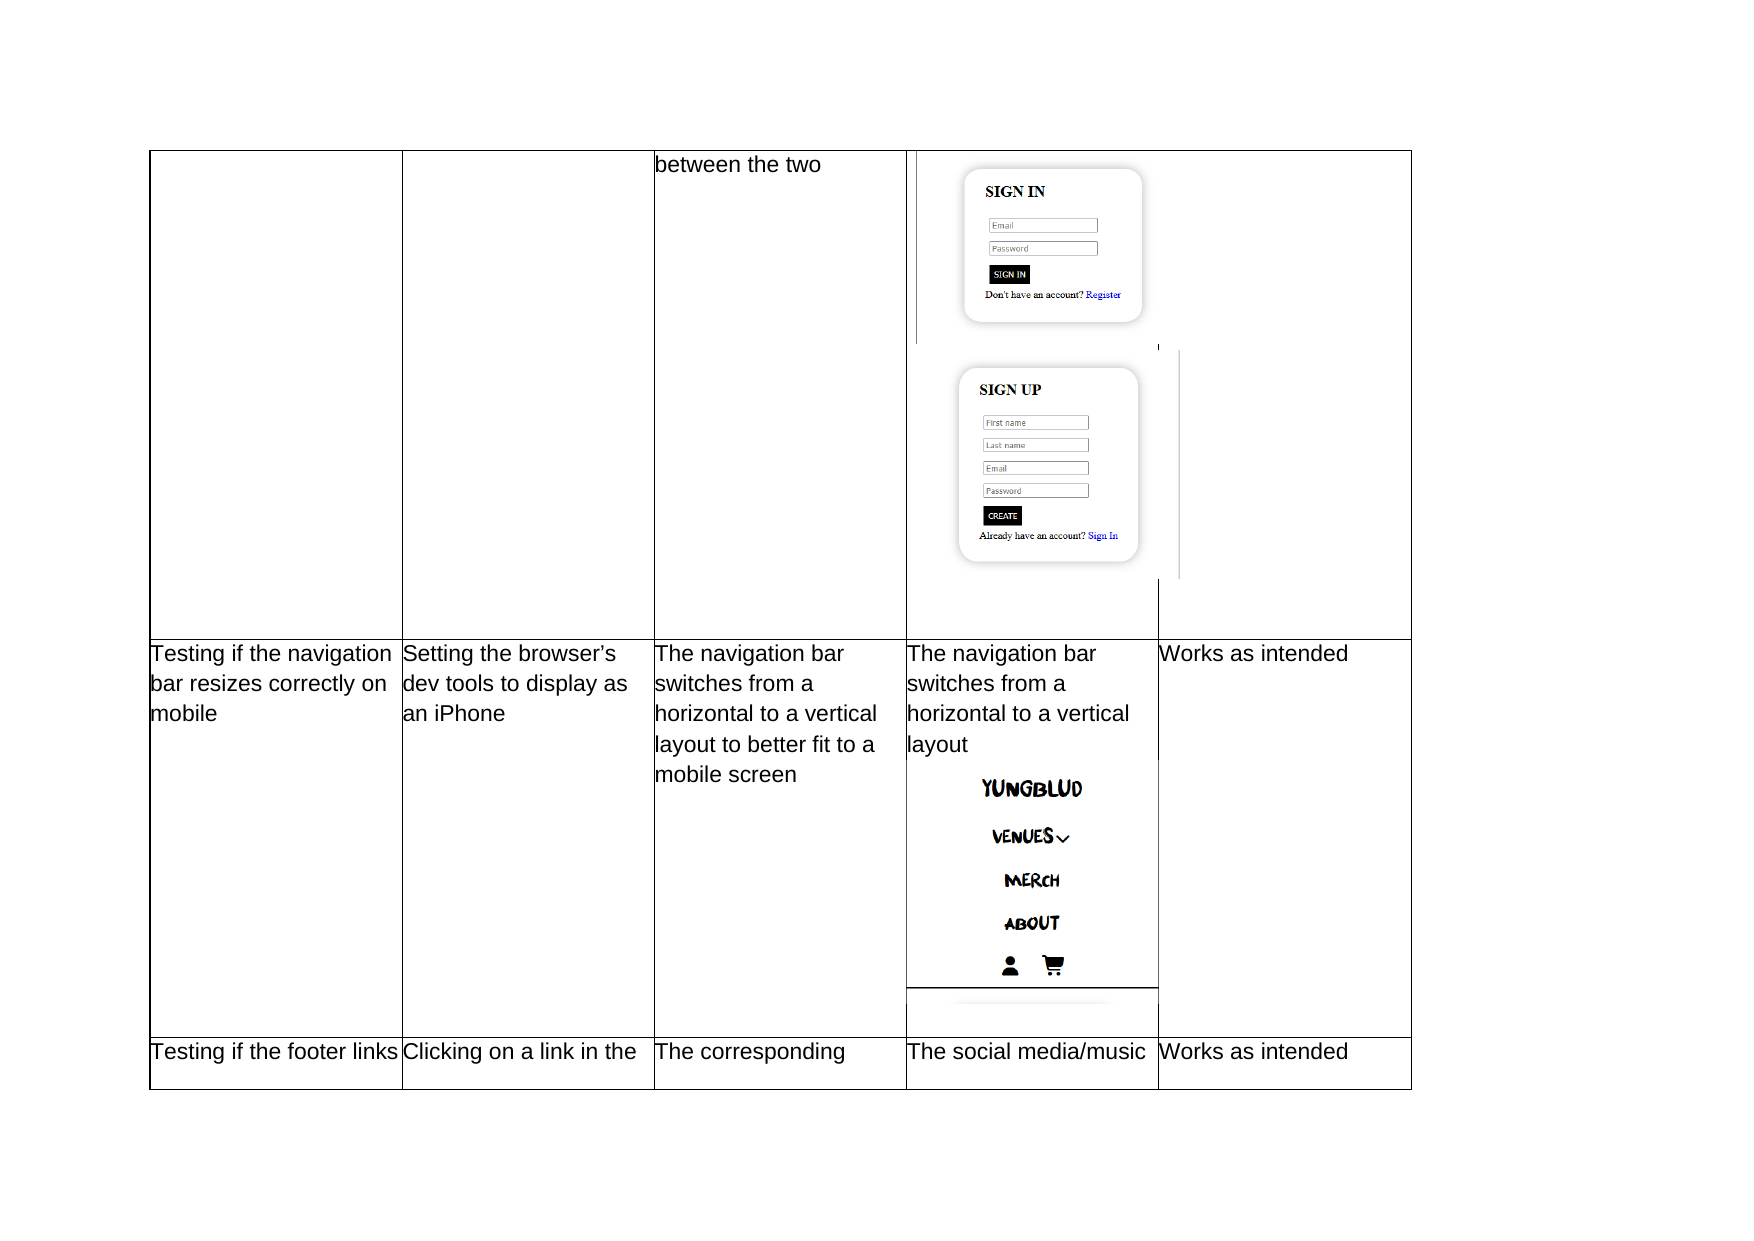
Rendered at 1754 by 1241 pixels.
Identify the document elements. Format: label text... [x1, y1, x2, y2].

table_cell [1159, 151, 1411, 639]
table_cell between the two [655, 151, 906, 639]
table_cell [403, 151, 654, 639]
table_cell The social media/music [907, 1038, 1158, 1089]
table_cell [907, 1004, 1158, 1037]
table_cell Clicking on a link in the [403, 1038, 654, 1089]
table_cell The corresponding [655, 1038, 906, 1089]
table_cell Testing if the navigation bar resizes correctly on mobile [151, 640, 402, 1037]
table_cell The navigation bar switches from a horizontal to a vertical layout to better fit to a mobile screen [655, 640, 906, 1037]
table_cell Setting the browser’s dev tools to display as an iPhone [403, 640, 654, 1037]
table_cell Works as intended [1159, 640, 1411, 1037]
picture [916, 151, 1189, 344]
table_cell Works as intended [1159, 1038, 1411, 1089]
table_cell The navigation bar switches from a horizontal to a vertical layout [907, 640, 1158, 760]
table_cell [907, 151, 1158, 639]
picture [906, 760, 1159, 1004]
table_cell Testing if the footer links [151, 1038, 402, 1089]
table_cell [151, 151, 402, 639]
picture [916, 350, 1180, 579]
